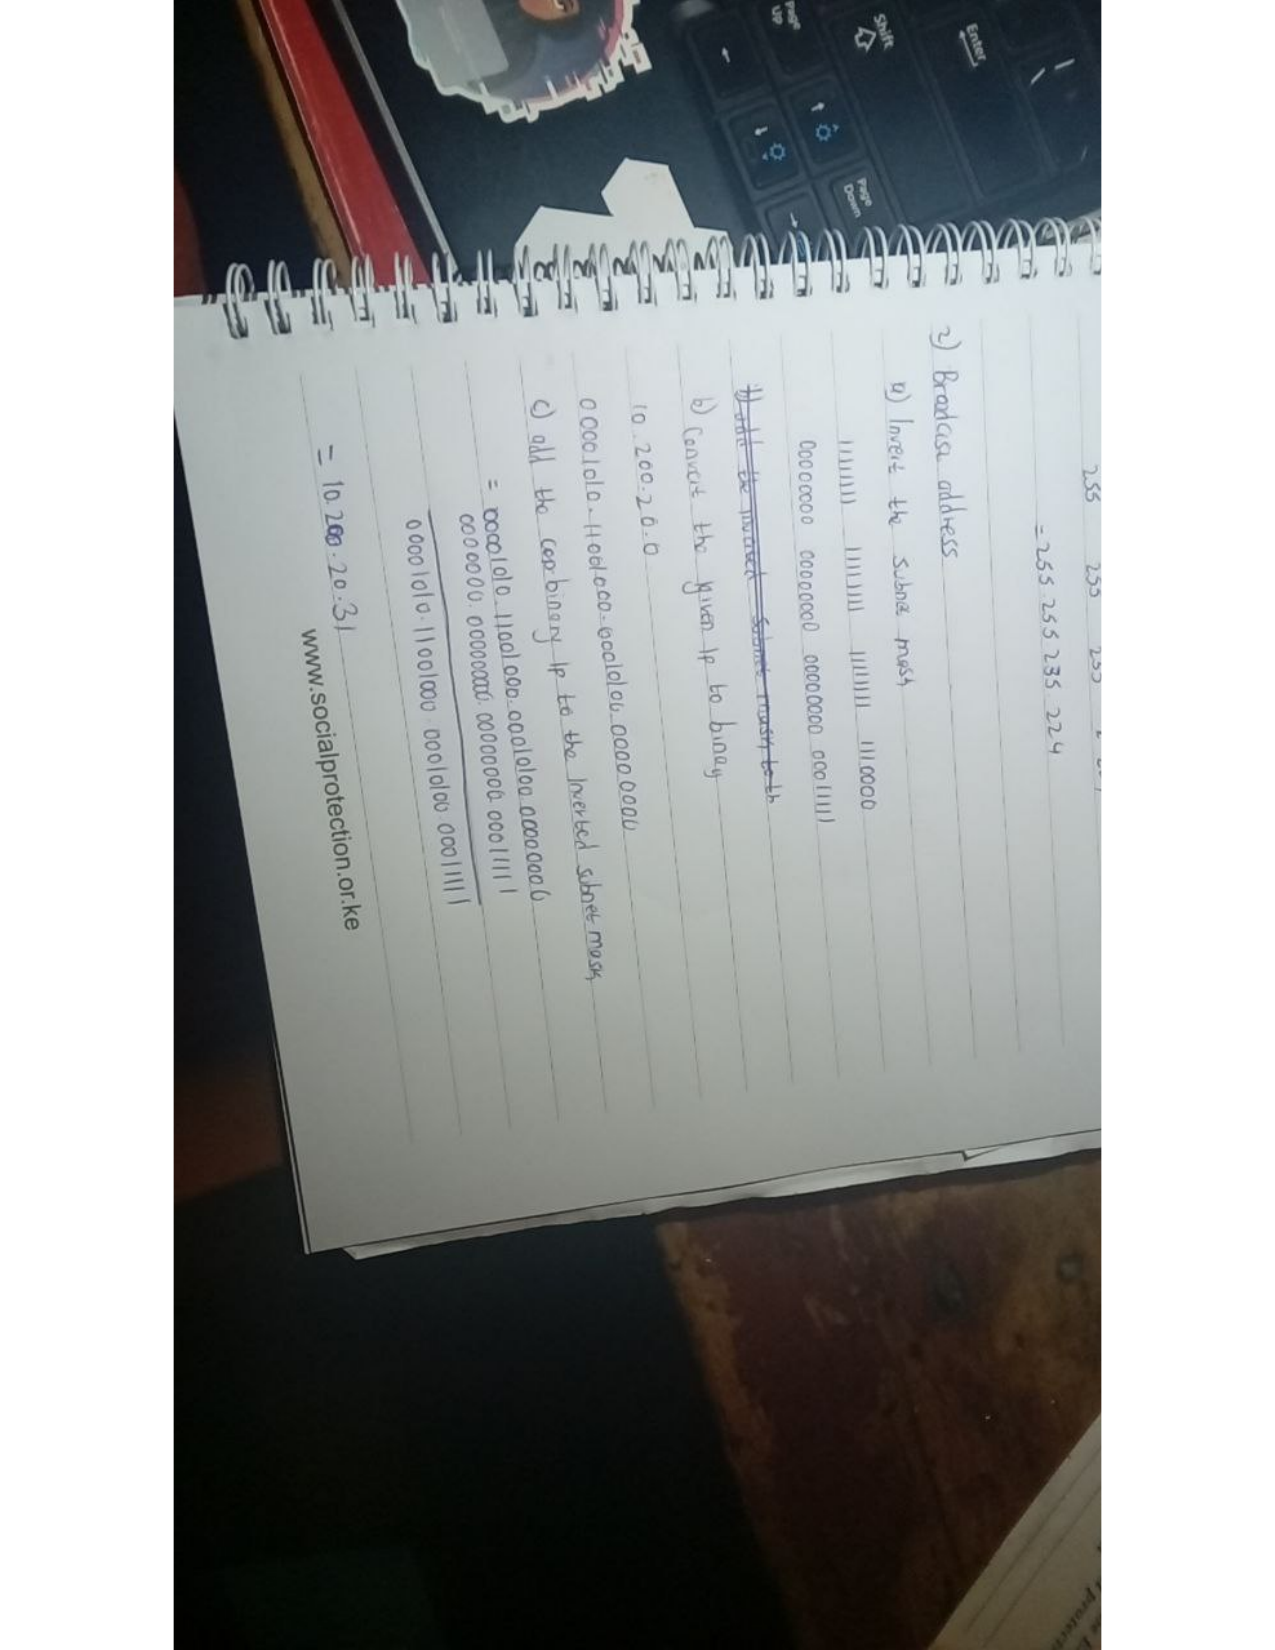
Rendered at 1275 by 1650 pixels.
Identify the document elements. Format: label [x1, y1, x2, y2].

picture [173, 0, 1102, 1650]
